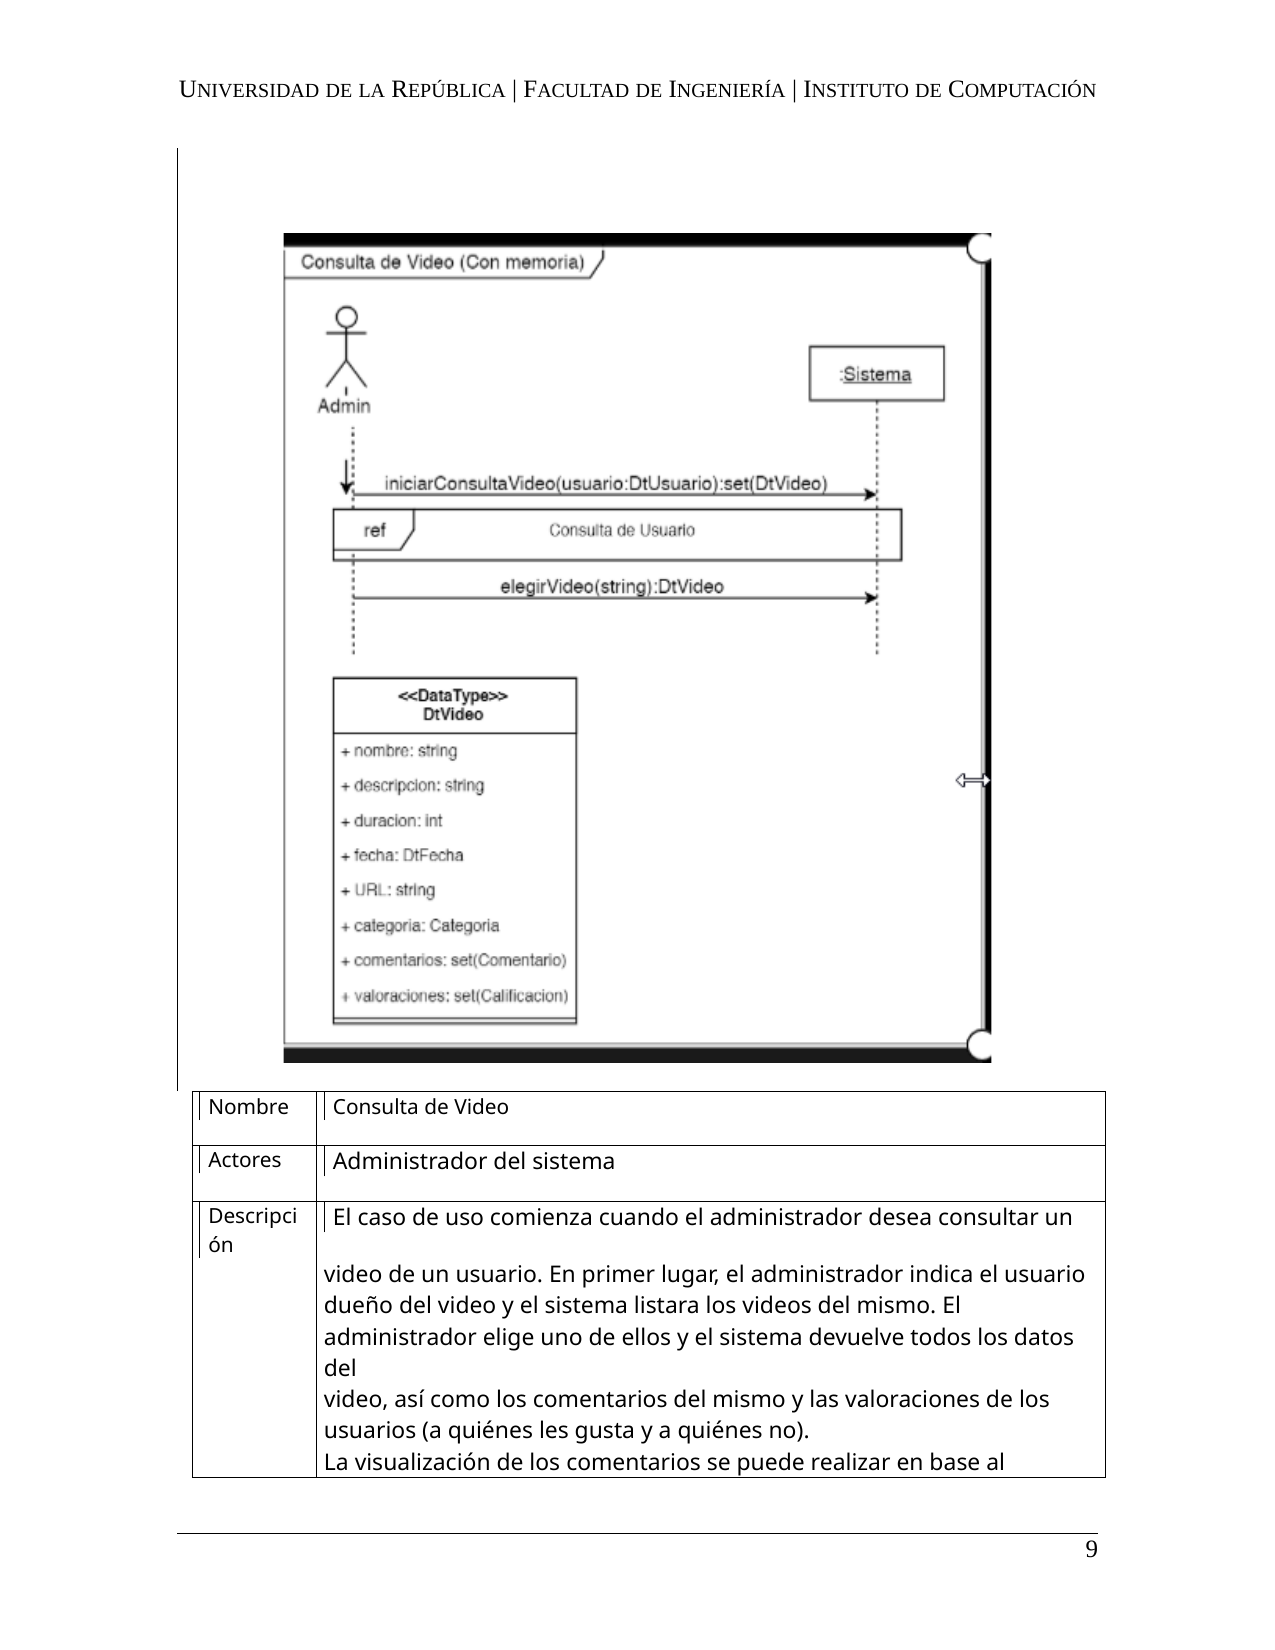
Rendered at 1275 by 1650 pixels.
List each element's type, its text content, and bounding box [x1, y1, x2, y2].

table_header Consulta de Video [317, 1092, 1105, 1144]
table_header Nombre [193, 1092, 316, 1144]
table_cell Descripción [193, 1202, 316, 1477]
table_cell Actores [193, 1146, 316, 1201]
table_cell Administrador del sistema [317, 1146, 1105, 1201]
table_cell El caso de uso comienza cuando el administrador desea consultar un video de un usuario. En primer lugar, el administrador indica el usuario dueño del video y el sistema listara los videos del mismo. El administrador elige uno de ellos y el sistema devuelve todos los datos del video, así como los comentarios del mismo y las valoraciones de los usuarios (a quiénes les gusta y a quiénes no). La visualización de los comentarios se puede realizar en base al [317, 1202, 1105, 1477]
